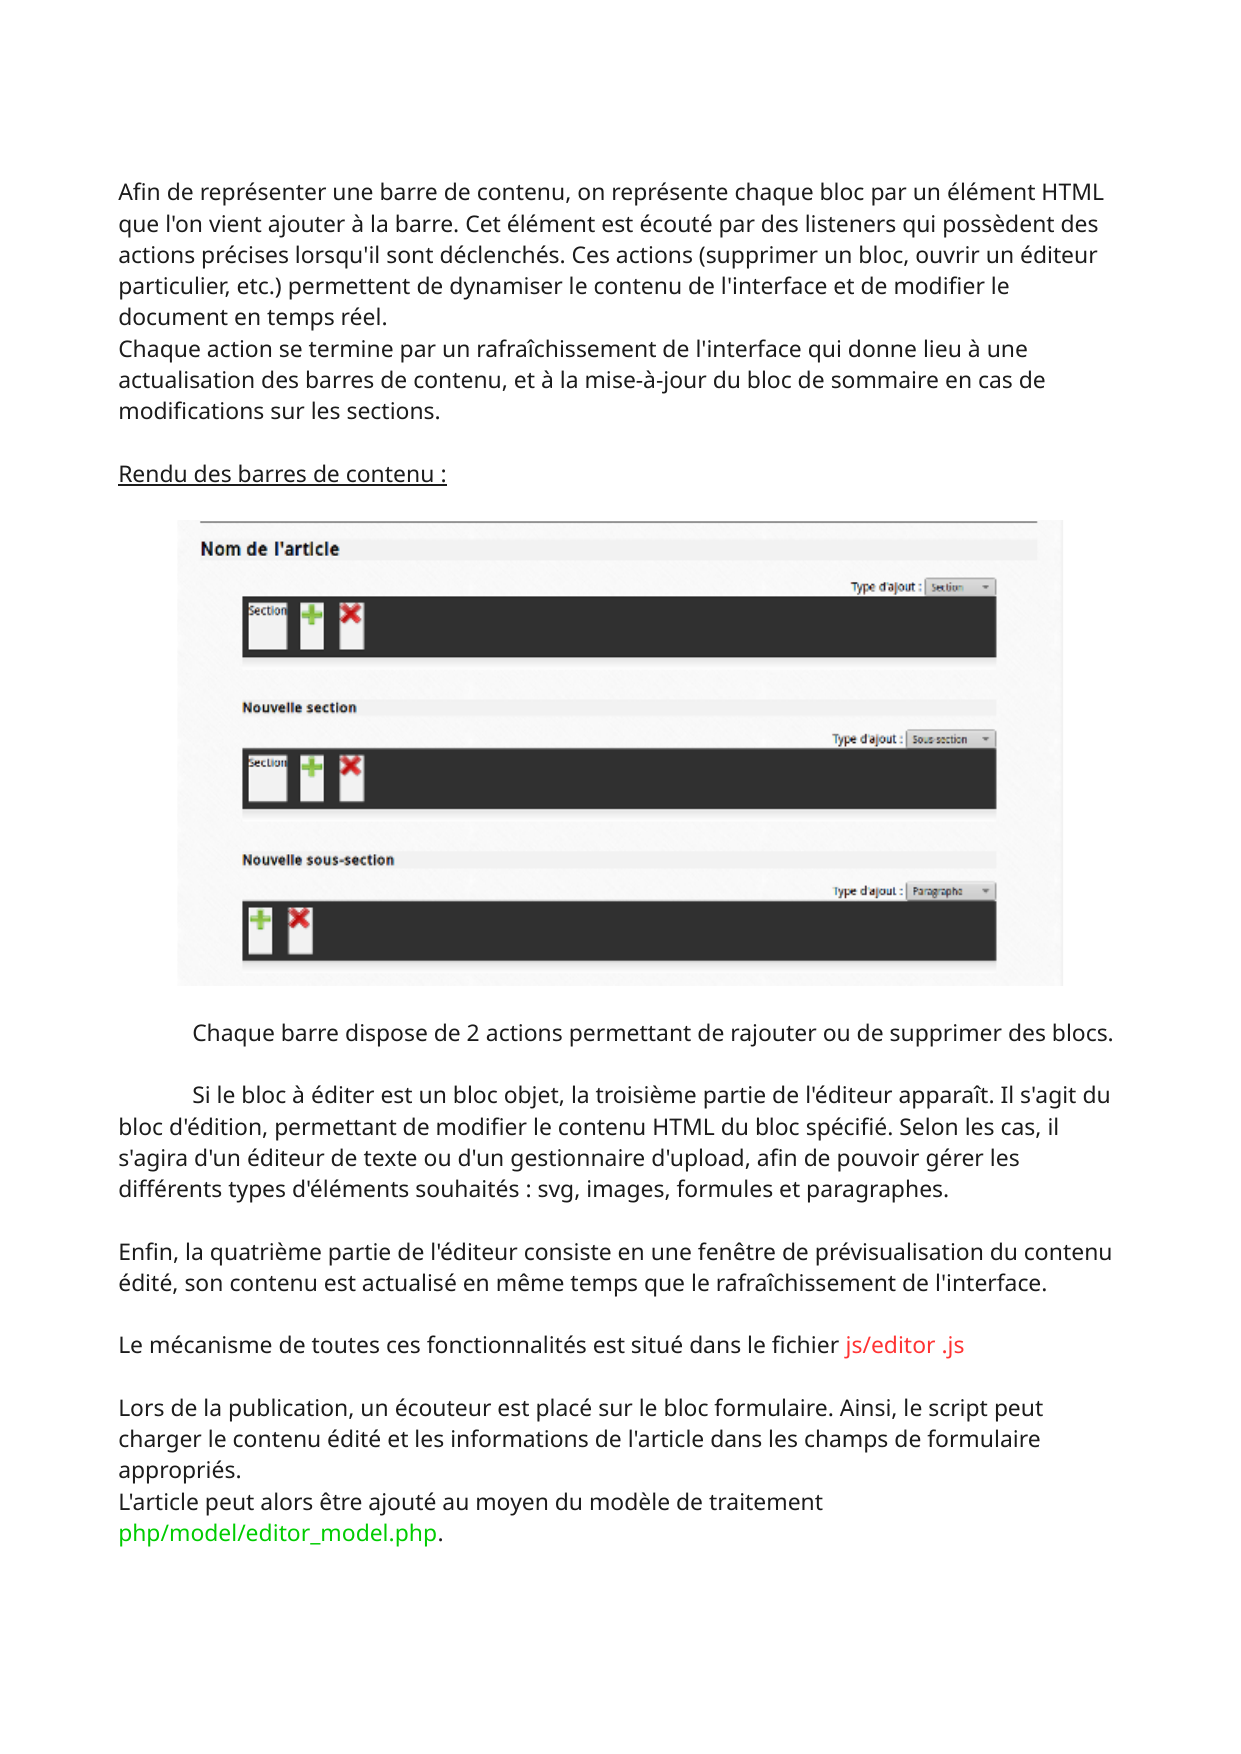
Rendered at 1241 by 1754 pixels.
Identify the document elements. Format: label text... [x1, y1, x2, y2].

text Chaque barre dispose de 2 actions permettant de rajouter ou de supprimer des blocs. [118, 1017, 1122, 1048]
text Rendu des barres de contenu : [118, 458, 1122, 489]
text Afin de représenter une barre de contenu, on représente chaque bloc par un élément HTML que l'on vient ajouter à la barre. Cet élément est écouté par des listeners qui possèdent des actions précises lorsqu'il sont déclenchés. Ces actions (supprimer un bloc, ouvrir un éditeur particulier, etc.) permettent de dynamiser le contenu de l'interface et de modifier le document en temps réel. [118, 176, 1122, 333]
text Enfin, la quatrième partie de l'éditeur consiste en une fenêtre de prévisualisation du contenu édité, son contenu est actualisé en même temps que le rafraîchissement de l'interface. [118, 1236, 1122, 1298]
text Si le bloc à éditer est un bloc objet, la troisième partie de l'éditeur apparaît. Il s'agit du bloc d'édition, permettant de modifier le contenu HTML du bloc spécifié. Selon les cas, il s'agira d'un éditeur de texte ou d'un gestionnaire d'upload, afin de pouvoir gérer les différents types d'éléments souhaités : svg, images, formules et paragraphes. [118, 1079, 1122, 1204]
text L'article peut alors être ajouté au moyen du modèle de traitement php/model/editor_model.php. [118, 1486, 1122, 1548]
text Lors de la publication, un écouteur est placé sur le bloc formulaire. Ainsi, le script peut charger le contenu édité et les informations de l'article dans les champs de formulaire appropriés. [118, 1392, 1122, 1486]
text Le mécanisme de toutes ces fonctionnalités est situé dans le fichier js/editor .js [118, 1329, 1122, 1361]
text Chaque action se termine par un rafraîchissement de l'interface qui donne lieu à une actualisation des barres de contenu, et à la mise-à-jour du bloc de sommaire en cas de modifications sur les sections. [118, 333, 1122, 426]
picture [177, 520, 1064, 986]
